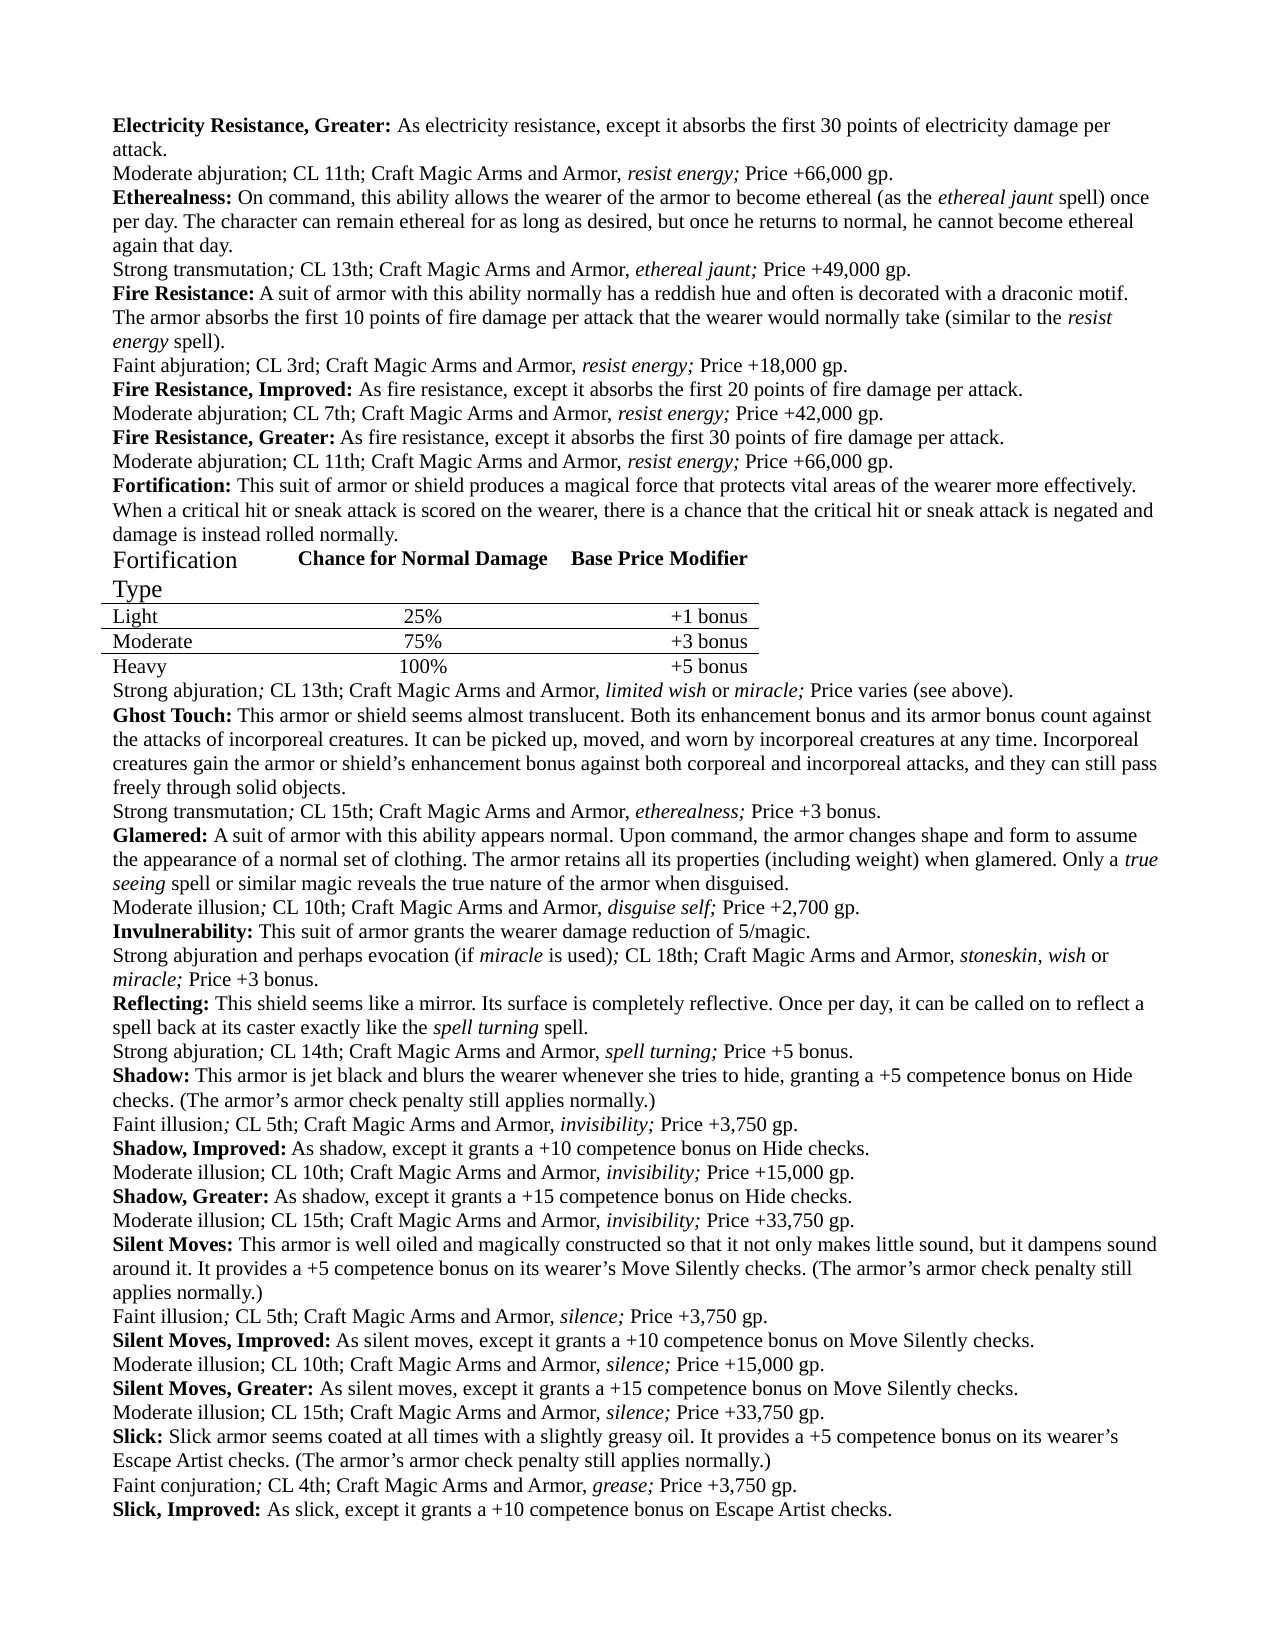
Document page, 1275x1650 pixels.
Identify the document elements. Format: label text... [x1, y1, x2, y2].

text Moderate abjuration; CL 11th; Craft Magic Arms and Armor, resist energy; Price +66,000 gp. [112, 449, 1162, 473]
text Faint conjuration; CL 4th; Craft Magic Arms and Armor, grease; Price +3,750 gp. [112, 1472, 1162, 1497]
text Moderate illusion; CL 10th; Craft Magic Arms and Armor, invisibility; Price +15,000 gp. [112, 1160, 1162, 1184]
text Slick, Improved: As slick, except it grants a +10 competence bonus on Escape Artist checks. [112, 1497, 1162, 1521]
text Moderate illusion; CL 10th; Craft Magic Arms and Armor, disguise self; Price +2,700 gp. [112, 895, 1162, 919]
text Moderate illusion; CL 15th; Craft Magic Arms and Armor, invisibility; Price +33,750 gp. [112, 1208, 1162, 1232]
text Moderate abjuration; CL 11th; Craft Magic Arms and Armor, resist energy; Price +66,000 gp. [112, 161, 1162, 185]
text Faint illusion; CL 5th; Craft Magic Arms and Armor, invisibility; Price +3,750 gp. [112, 1112, 1162, 1136]
table_header Chance for Normal Damage [286, 546, 559, 603]
text Shadow: This armor is jet black and blurs the wearer whenever she tries to hide, granting a +5 competence bonus on Hide checks. (The armor’s armor check penalty still applies normally.) [112, 1063, 1162, 1112]
text Fortification: This suit of armor or shield produces a magical force that protects vital areas of the wearer more effectively. When a critical hit or sneak attack is scored on the wearer, there is a chance that the critical hit or sneak attack is negated and damage is instead rolled normally. [112, 473, 1162, 546]
text Reflecting: This shield seems like a mirror. Its surface is completely reflective. Once per day, it can be called on to reflect a spell back at its caster exactly like the spell turning spell. [112, 991, 1162, 1039]
text Strong abjuration; CL 14th; Craft Magic Arms and Armor, spell turning; Price +5 bonus. [112, 1039, 1162, 1063]
text Strong transmutation; CL 13th; Craft Magic Arms and Armor, ethereal jaunt; Price +49,000 gp. [112, 257, 1162, 281]
text Invulnerability: This suit of armor grants the wearer damage reduction of 5/magic. [112, 919, 1162, 943]
table_cell +3 bonus [559, 629, 759, 653]
text Fire Resistance, Greater: As fire resistance, except it absorbs the first 30 points of fire damage per attack. [112, 425, 1162, 449]
text Glamered: A suit of armor with this ability appears normal. Upon command, the armor changes shape and form to assume the appearance of a normal set of clothing. The armor retains all its properties (including weight) when glamered. Only a true seeing spell or similar magic reveals the true nature of the armor when disguised. [112, 823, 1162, 895]
text Fire Resistance: A suit of armor with this ability normally has a reddish hue and often is decorated with a draconic motif. The armor absorbs the first 10 points of fire damage per attack that the wearer would normally take (similar to the resist energy spell). [112, 281, 1162, 353]
text Silent Moves, Greater: As silent moves, except it grants a +15 competence bonus on Move Silently checks. [112, 1376, 1162, 1400]
table_cell 25% [286, 604, 559, 628]
text Moderate abjuration; CL 7th; Craft Magic Arms and Armor, resist energy; Price +42,000 gp. [112, 401, 1162, 425]
table_cell 75% [286, 629, 559, 653]
table_cell Light [101, 604, 286, 628]
text Moderate illusion; CL 10th; Craft Magic Arms and Armor, silence; Price +15,000 gp. [112, 1352, 1162, 1376]
text Moderate illusion; CL 15th; Craft Magic Arms and Armor, silence; Price +33,750 gp. [112, 1400, 1162, 1424]
table_cell 100% [286, 654, 559, 678]
table_cell Heavy [101, 654, 286, 678]
text Electricity Resistance, Greater: As electricity resistance, except it absorbs the first 30 points of electricity damage per attack. [112, 112, 1162, 161]
text Strong transmutation; CL 15th; Craft Magic Arms and Armor, etherealness; Price +3 bonus. [112, 799, 1162, 823]
text Strong abjuration and perhaps evocation (if miracle is used); CL 18th; Craft Magic Arms and Armor, stoneskin, wish or miracle; Price +3 bonus. [112, 943, 1162, 991]
text Etherealness: On command, this ability allows the wearer of the armor to become ethereal (as the ethereal jaunt spell) once per day. The character can remain ethereal for as long as desired, but once he returns to normal, he cannot become ethereal again that day. [112, 185, 1162, 257]
text Silent Moves, Improved: As silent moves, except it grants a +10 competence bonus on Move Silently checks. [112, 1328, 1162, 1352]
table_cell +5 bonus [559, 654, 759, 678]
text Strong abjuration; CL 13th; Craft Magic Arms and Armor, limited wish or miracle; Price varies (see above). [112, 678, 1162, 702]
text Silent Moves: This armor is well oiled and magically constructed so that it not only makes little sound, but it dampens sound around it. It provides a +5 competence bonus on its wearer’s Move Silently checks. (The armor’s armor check penalty still applies normally.) [112, 1232, 1162, 1304]
table_cell Moderate [101, 629, 286, 653]
text Faint illusion; CL 5th; Craft Magic Arms and Armor, silence; Price +3,750 gp. [112, 1304, 1162, 1328]
table_header Base Price Modifier [559, 546, 759, 603]
table_header Fortification Type [101, 546, 286, 603]
table_cell +1 bonus [559, 604, 759, 628]
text Faint abjuration; CL 3rd; Craft Magic Arms and Armor, resist energy; Price +18,000 gp. [112, 353, 1162, 377]
text Fire Resistance, Improved: As fire resistance, except it absorbs the first 20 points of fire damage per attack. [112, 377, 1162, 401]
text Ghost Touch: This armor or shield seems almost translucent. Both its enhancement bonus and its armor bonus count against the attacks of incorporeal creatures. It can be picked up, moved, and worn by incorporeal creatures at any time. Incorporeal creatures gain the armor or shield’s enhancement bonus against both corporeal and incorporeal attacks, and they can still pass freely through solid objects. [112, 702, 1162, 799]
text Shadow, Improved: As shadow, except it grants a +10 competence bonus on Hide checks. [112, 1136, 1162, 1160]
text Slick: Slick armor seems coated at all times with a slightly greasy oil. It provides a +5 competence bonus on its wearer’s Escape Artist checks. (The armor’s armor check penalty still applies normally.) [112, 1424, 1162, 1472]
text Shadow, Greater: As shadow, except it grants a +15 competence bonus on Hide checks. [112, 1184, 1162, 1208]
